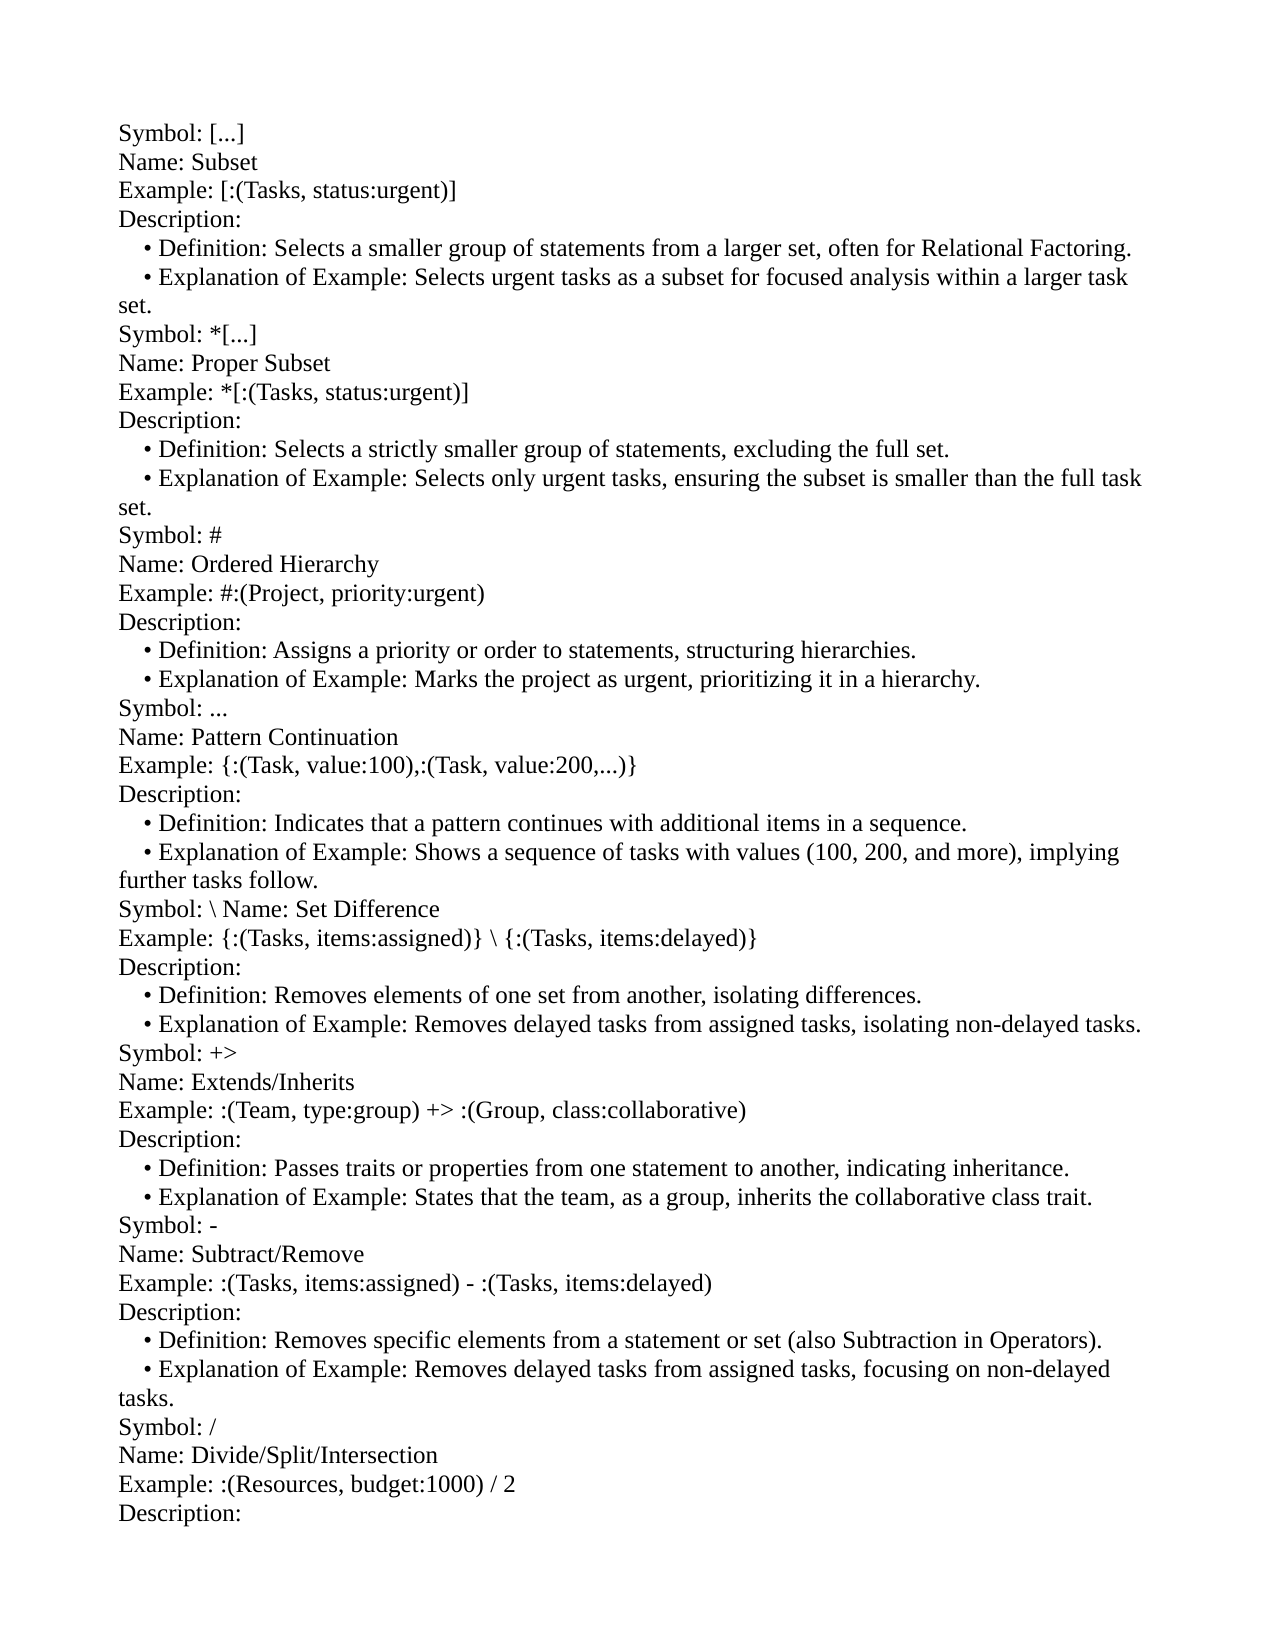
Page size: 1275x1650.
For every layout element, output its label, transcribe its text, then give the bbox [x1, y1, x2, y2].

text Name: Extends/Inherits [118, 1067, 1157, 1096]
text Description: [118, 1124, 1157, 1153]
text • Explanation of Example: Removes delayed tasks from assigned tasks, isolating non-delayed tasks. [118, 1009, 1157, 1038]
text Symbol: / [118, 1412, 1157, 1441]
text Name: Pattern Continuation [118, 722, 1157, 751]
text Name: Subset [118, 147, 1157, 176]
text Example: *[:(Tasks, status:urgent)] [118, 377, 1157, 406]
text Name: Ordered Hierarchy [118, 549, 1157, 578]
text Example: :(Resources, budget:1000) / 2 [118, 1469, 1157, 1498]
text Name: Proper Subset [118, 348, 1157, 377]
text • Definition: Passes traits or properties from one statement to another, indicating inheritance. [118, 1153, 1157, 1182]
text Example: [:(Tasks, status:urgent)] [118, 176, 1157, 204]
text Symbol: +> [118, 1038, 1157, 1067]
text Description: [118, 607, 1157, 636]
text Symbol: # [118, 521, 1157, 549]
text Name: Divide/Split/Intersection [118, 1441, 1157, 1469]
text • Explanation of Example: Marks the project as urgent, prioritizing it in a hierarchy. [118, 664, 1157, 693]
text • Explanation of Example: Shows a sequence of tasks with values (100, 200, and more), implying further tasks follow. [118, 837, 1157, 894]
text Name: Subtract/Remove [118, 1239, 1157, 1268]
text • Definition: Assigns a priority or order to statements, structuring hierarchies. [118, 636, 1157, 664]
text • Definition: Removes elements of one set from another, isolating differences. [118, 981, 1157, 1009]
text • Explanation of Example: Selects urgent tasks as a subset for focused analysis within a larger task set. [118, 262, 1157, 319]
text • Definition: Indicates that a pattern continues with additional items in a sequence. [118, 808, 1157, 837]
text • Definition: Selects a strictly smaller group of statements, excluding the full set. [118, 434, 1157, 463]
text Description: [118, 1297, 1157, 1326]
text Symbol: *[...] [118, 319, 1157, 348]
text • Explanation of Example: Removes delayed tasks from assigned tasks, focusing on non-delayed tasks. [118, 1354, 1157, 1412]
text Symbol: [...] [118, 118, 1157, 147]
text Symbol: ... [118, 693, 1157, 722]
text Example: :(Team, type:group) +> :(Group, class:collaborative) [118, 1096, 1157, 1124]
text Example: {:(Tasks, items:assigned)} \ {:(Tasks, items:delayed)} [118, 923, 1157, 952]
text Description: [118, 204, 1157, 233]
text Description: [118, 779, 1157, 808]
text Example: {:(Task, value:100),:(Task, value:200,...)} [118, 751, 1157, 779]
text • Definition: Selects a smaller group of statements from a larger set, often for Relational Factoring. [118, 233, 1157, 262]
text Example: :(Tasks, items:assigned) - :(Tasks, items:delayed) [118, 1268, 1157, 1297]
text Example: #:(Project, priority:urgent) [118, 578, 1157, 607]
text Description: [118, 1498, 1157, 1527]
text Symbol: \ Name: Set Difference [118, 894, 1157, 923]
text • Explanation of Example: Selects only urgent tasks, ensuring the subset is smaller than the full task set. [118, 463, 1157, 521]
text • Definition: Removes specific elements from a statement or set (also Subtraction in Operators). [118, 1326, 1157, 1354]
text Description: [118, 952, 1157, 981]
text • Explanation of Example: States that the team, as a group, inherits the collaborative class trait. [118, 1182, 1157, 1211]
text Symbol: - [118, 1211, 1157, 1239]
text Description: [118, 406, 1157, 434]
